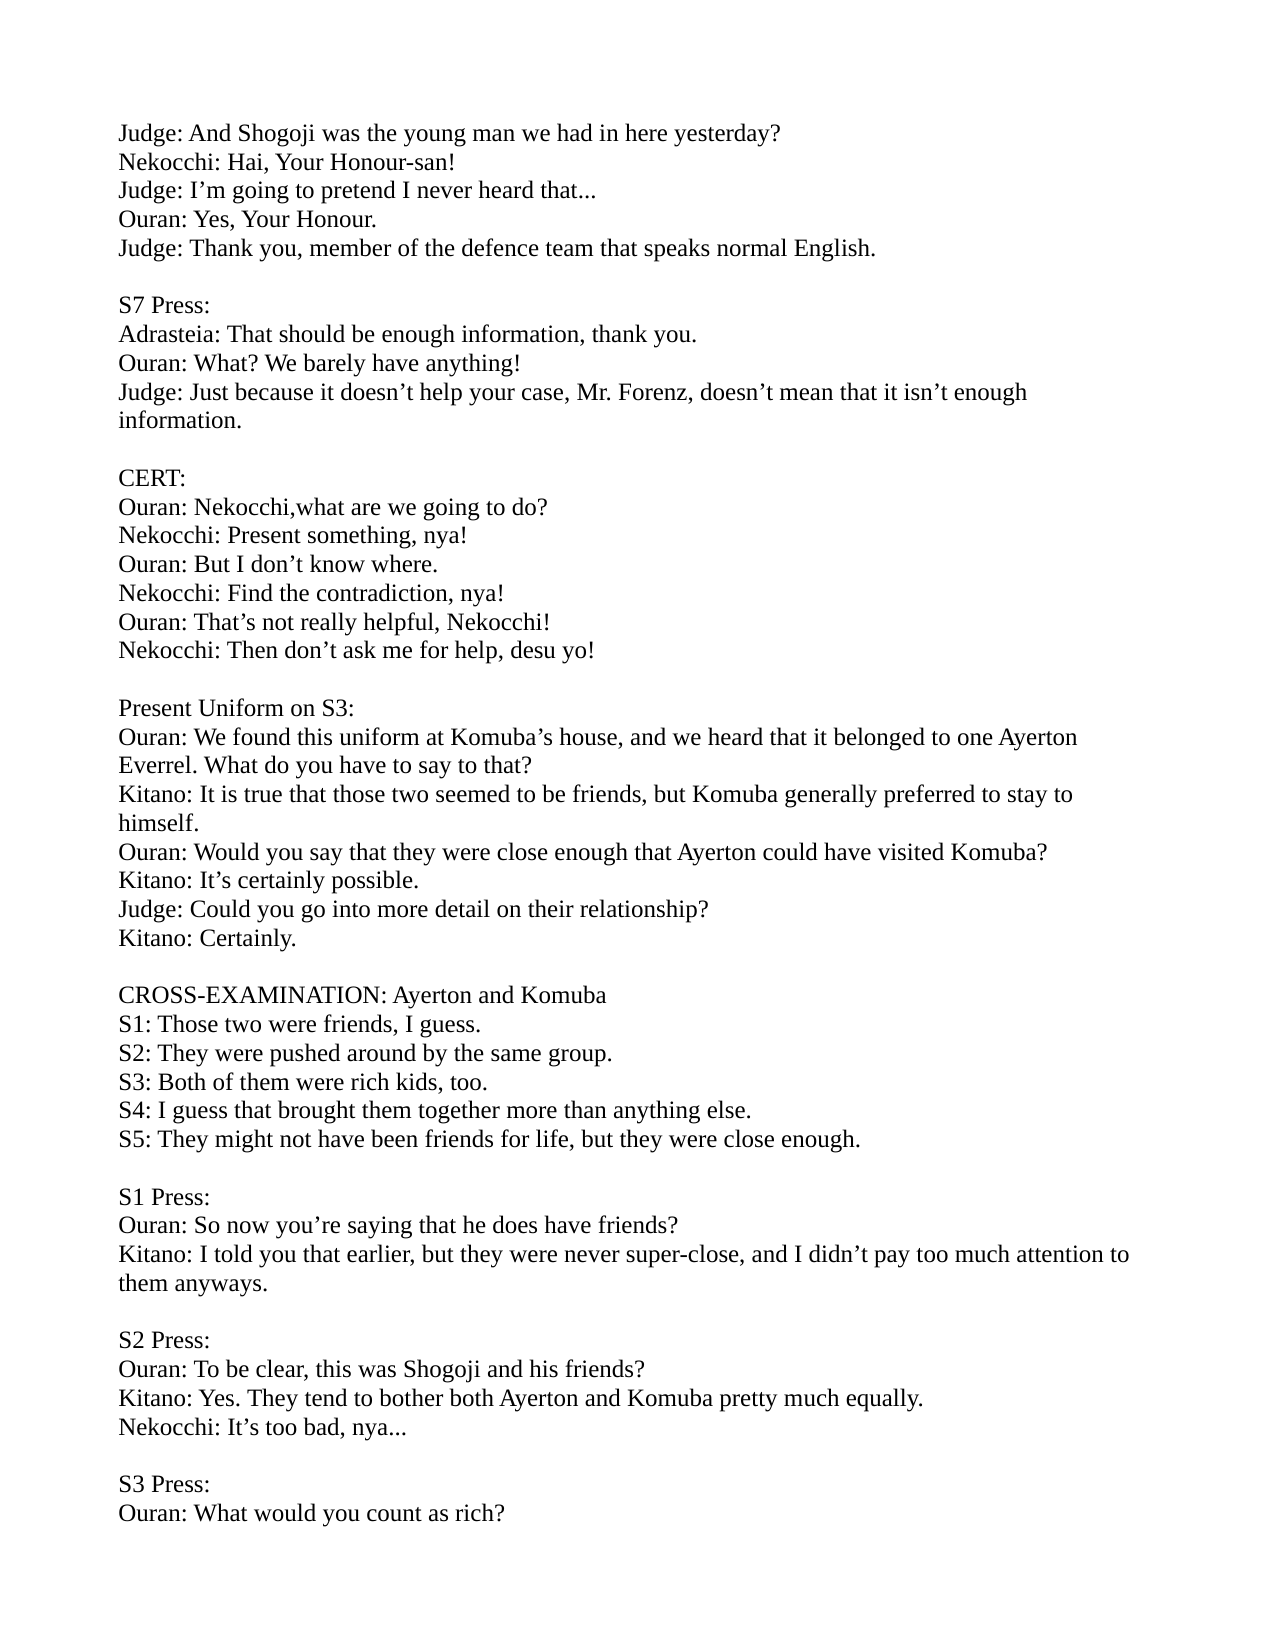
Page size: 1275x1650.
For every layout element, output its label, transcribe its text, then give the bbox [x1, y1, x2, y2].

text Nekocchi: Hai, Your Honour-san! [118, 147, 1157, 176]
text S3: Both of them were rich kids, too. [118, 1067, 1157, 1096]
text CERT: [118, 463, 1157, 492]
text Ouran: That’s not really helpful, Nekocchi! [118, 607, 1157, 636]
text Nekocchi: Then don’t ask me for help, desu yo! [118, 636, 1157, 664]
text S1: Those two were friends, I guess. [118, 1009, 1157, 1038]
text Ouran: Nekocchi,what are we going to do? [118, 492, 1157, 521]
text S2: They were pushed around by the same group. [118, 1038, 1157, 1067]
text Kitano: Certainly. [118, 923, 1157, 952]
text S7 Press: [118, 291, 1157, 319]
text Judge: Thank you, member of the defence team that speaks normal English. [118, 233, 1157, 262]
text Ouran: What would you count as rich? [118, 1498, 1157, 1527]
text Kitano: Yes. They tend to bother both Ayerton and Komuba pretty much equally. [118, 1383, 1157, 1412]
text Ouran: But I don’t know where. [118, 549, 1157, 578]
text Kitano: I told you that earlier, but they were never super-close, and I didn’t pay too much attention to them anyways. [118, 1239, 1157, 1297]
text Ouran: What? We barely have anything! [118, 348, 1157, 377]
text Kitano: It’s certainly possible. [118, 866, 1157, 894]
text Nekocchi: Present something, nya! [118, 521, 1157, 549]
text Judge: And Shogoji was the young man we had in here yesterday? [118, 118, 1157, 147]
text Present Uniform on S3: [118, 693, 1157, 722]
text Ouran: To be clear, this was Shogoji and his friends? [118, 1354, 1157, 1383]
text S1 Press: [118, 1182, 1157, 1211]
text Judge: Could you go into more detail on their relationship? [118, 894, 1157, 923]
text Nekocchi: It’s too bad, nya... [118, 1412, 1157, 1441]
text S5: They might not have been friends for life, but they were close enough. [118, 1124, 1157, 1153]
text Ouran: Would you say that they were close enough that Ayerton could have visited Komuba? [118, 837, 1157, 866]
text Ouran: So now you’re saying that he does have friends? [118, 1211, 1157, 1239]
text S2 Press: [118, 1326, 1157, 1354]
text CROSS-EXAMINATION: Ayerton and Komuba [118, 981, 1157, 1009]
text Ouran: Yes, Your Honour. [118, 204, 1157, 233]
text Ouran: We found this uniform at Komuba’s house, and we heard that it belonged to one Ayerton Everrel. What do you have to say to that? [118, 722, 1157, 779]
text S3 Press: [118, 1469, 1157, 1498]
text Adrasteia: That should be enough information, thank you. [118, 319, 1157, 348]
text Judge: I’m going to pretend I never heard that... [118, 176, 1157, 204]
text Judge: Just because it doesn’t help your case, Mr. Forenz, doesn’t mean that it isn’t enough information. [118, 377, 1157, 434]
text Kitano: It is true that those two seemed to be friends, but Komuba generally preferred to stay to himself. [118, 779, 1157, 837]
text S4: I guess that brought them together more than anything else. [118, 1096, 1157, 1124]
text Nekocchi: Find the contradiction, nya! [118, 578, 1157, 607]
